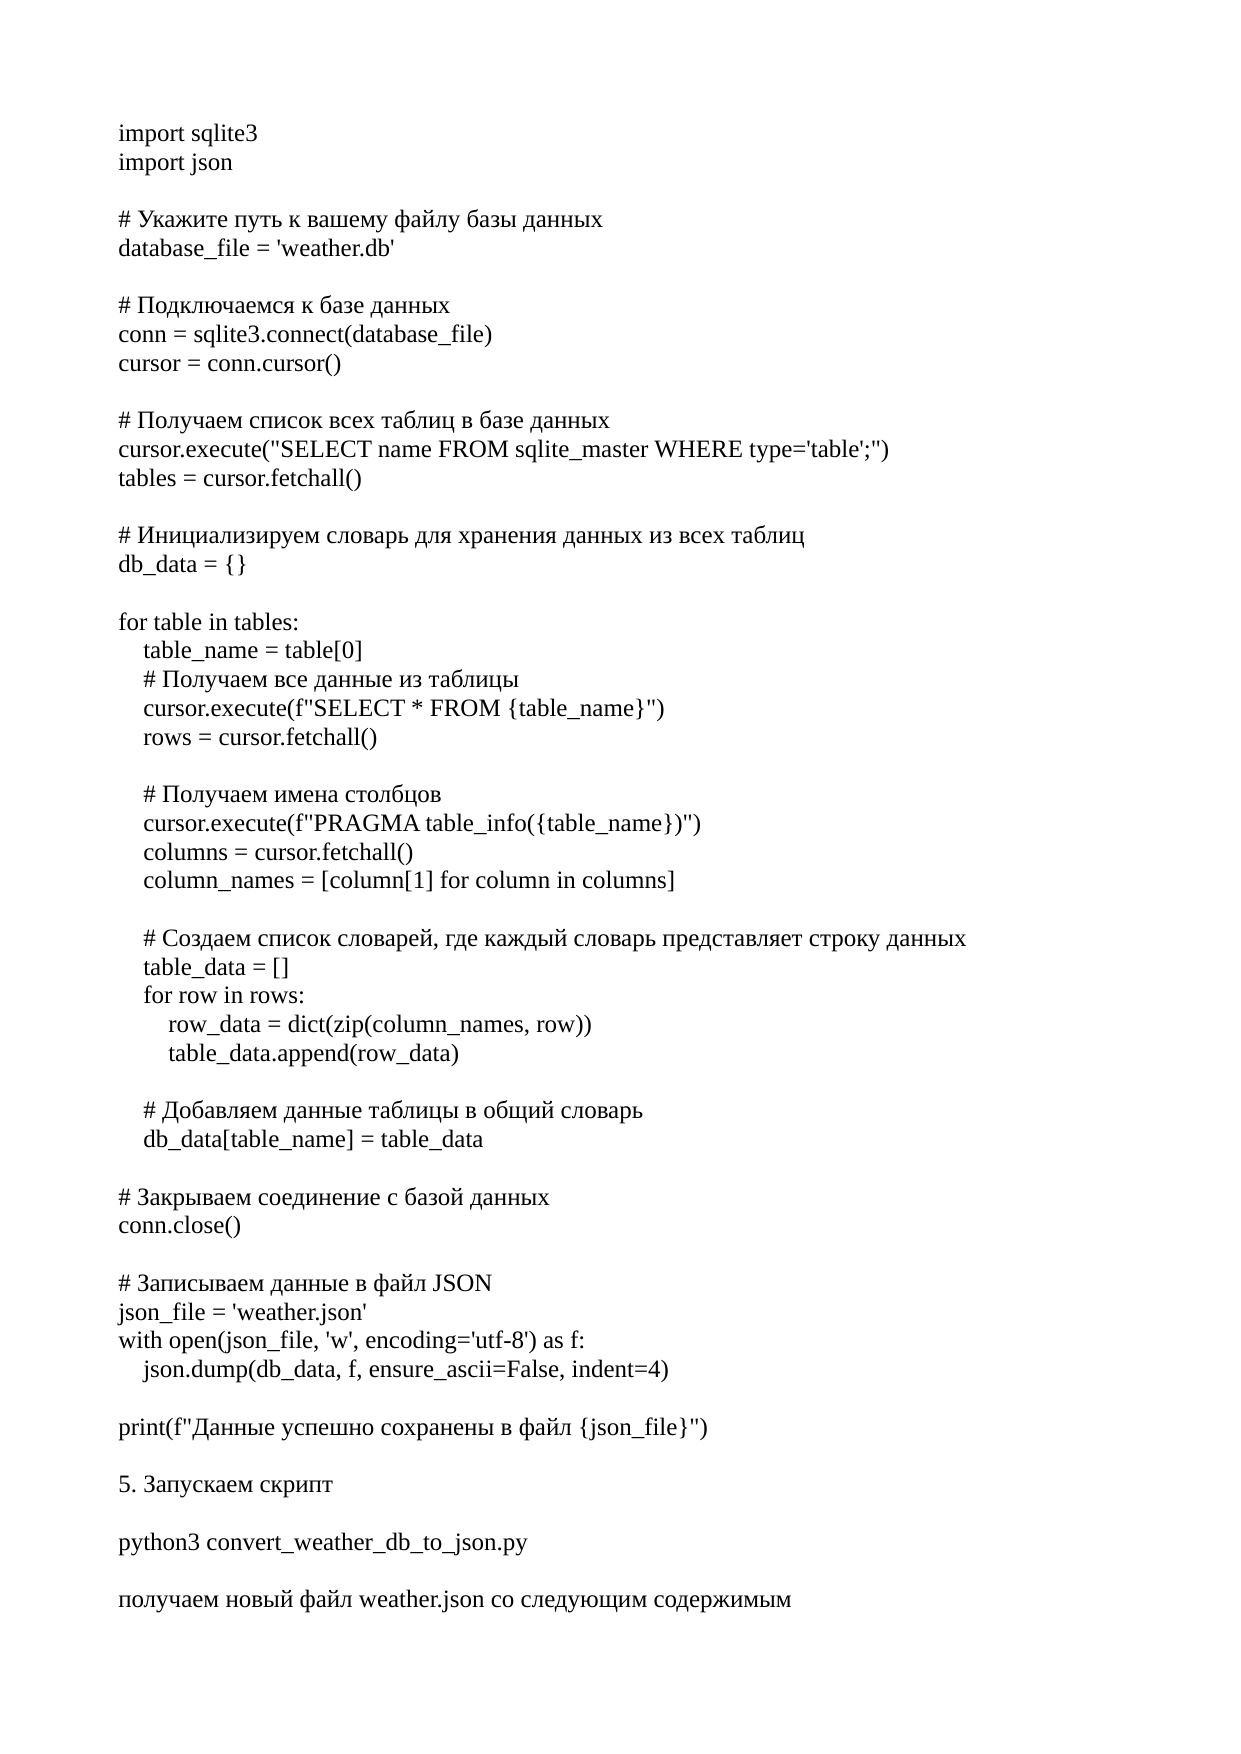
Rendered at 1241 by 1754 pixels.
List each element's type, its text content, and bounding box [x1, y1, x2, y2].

text import sqlite3 [118, 118, 1122, 147]
text # Получаем все данные из таблицы [118, 664, 1122, 693]
text cursor.execute(f"SELECT * FROM {table_name}") [118, 693, 1122, 722]
text db_data[table_name] = table_data [118, 1124, 1122, 1153]
text conn = sqlite3.connect(database_file) [118, 319, 1122, 348]
text # Добавляем данные таблицы в общий словарь [118, 1096, 1122, 1124]
text # Создаем список словарей, где каждый словарь представляет строку данных [118, 923, 1122, 952]
text for row in rows: [118, 981, 1122, 1009]
text # Закрываем соединение с базой данных [118, 1182, 1122, 1211]
text column_names = [column[1] for column in columns] [118, 866, 1122, 894]
text table_data = [] [118, 952, 1122, 981]
text # Укажите путь к вашему файлу базы данных [118, 204, 1122, 233]
text db_data = {} [118, 549, 1122, 578]
text table_name = table[0] [118, 636, 1122, 664]
text # Записываем данные в файл JSON [118, 1268, 1122, 1297]
text получаем новый файл weather.json со следующим содержимым [118, 1584, 1122, 1613]
text # Получаем имена столбцов [118, 779, 1122, 808]
text 5. Запускаем скрипт [118, 1469, 1122, 1498]
text rows = cursor.fetchall() [118, 722, 1122, 751]
text columns = cursor.fetchall() [118, 837, 1122, 866]
text print(f"Данные успешно сохранены в файл {json_file}") [118, 1412, 1122, 1441]
text import json [118, 147, 1122, 176]
text json_file = 'weather.json' [118, 1297, 1122, 1326]
text tables = cursor.fetchall() [118, 463, 1122, 492]
text json.dump(db_data, f, ensure_ascii=False, indent=4) [118, 1354, 1122, 1383]
text cursor = conn.cursor() [118, 348, 1122, 377]
text for table in tables: [118, 607, 1122, 636]
text # Подключаемся к базе данных [118, 291, 1122, 319]
text row_data = dict(zip(column_names, row)) [118, 1009, 1122, 1038]
text cursor.execute(f"PRAGMA table_info({table_name})") [118, 808, 1122, 837]
text python3 convert_weather_db_to_json.py [118, 1527, 1122, 1556]
text # Инициализируем словарь для хранения данных из всех таблиц [118, 521, 1122, 549]
text table_data.append(row_data) [118, 1038, 1122, 1067]
text # Получаем список всех таблиц в базе данных [118, 406, 1122, 434]
text conn.close() [118, 1211, 1122, 1239]
text with open(json_file, 'w', encoding='utf-8') as f: [118, 1326, 1122, 1354]
text database_file = 'weather.db' [118, 233, 1122, 262]
text cursor.execute("SELECT name FROM sqlite_master WHERE type='table';") [118, 434, 1122, 463]
